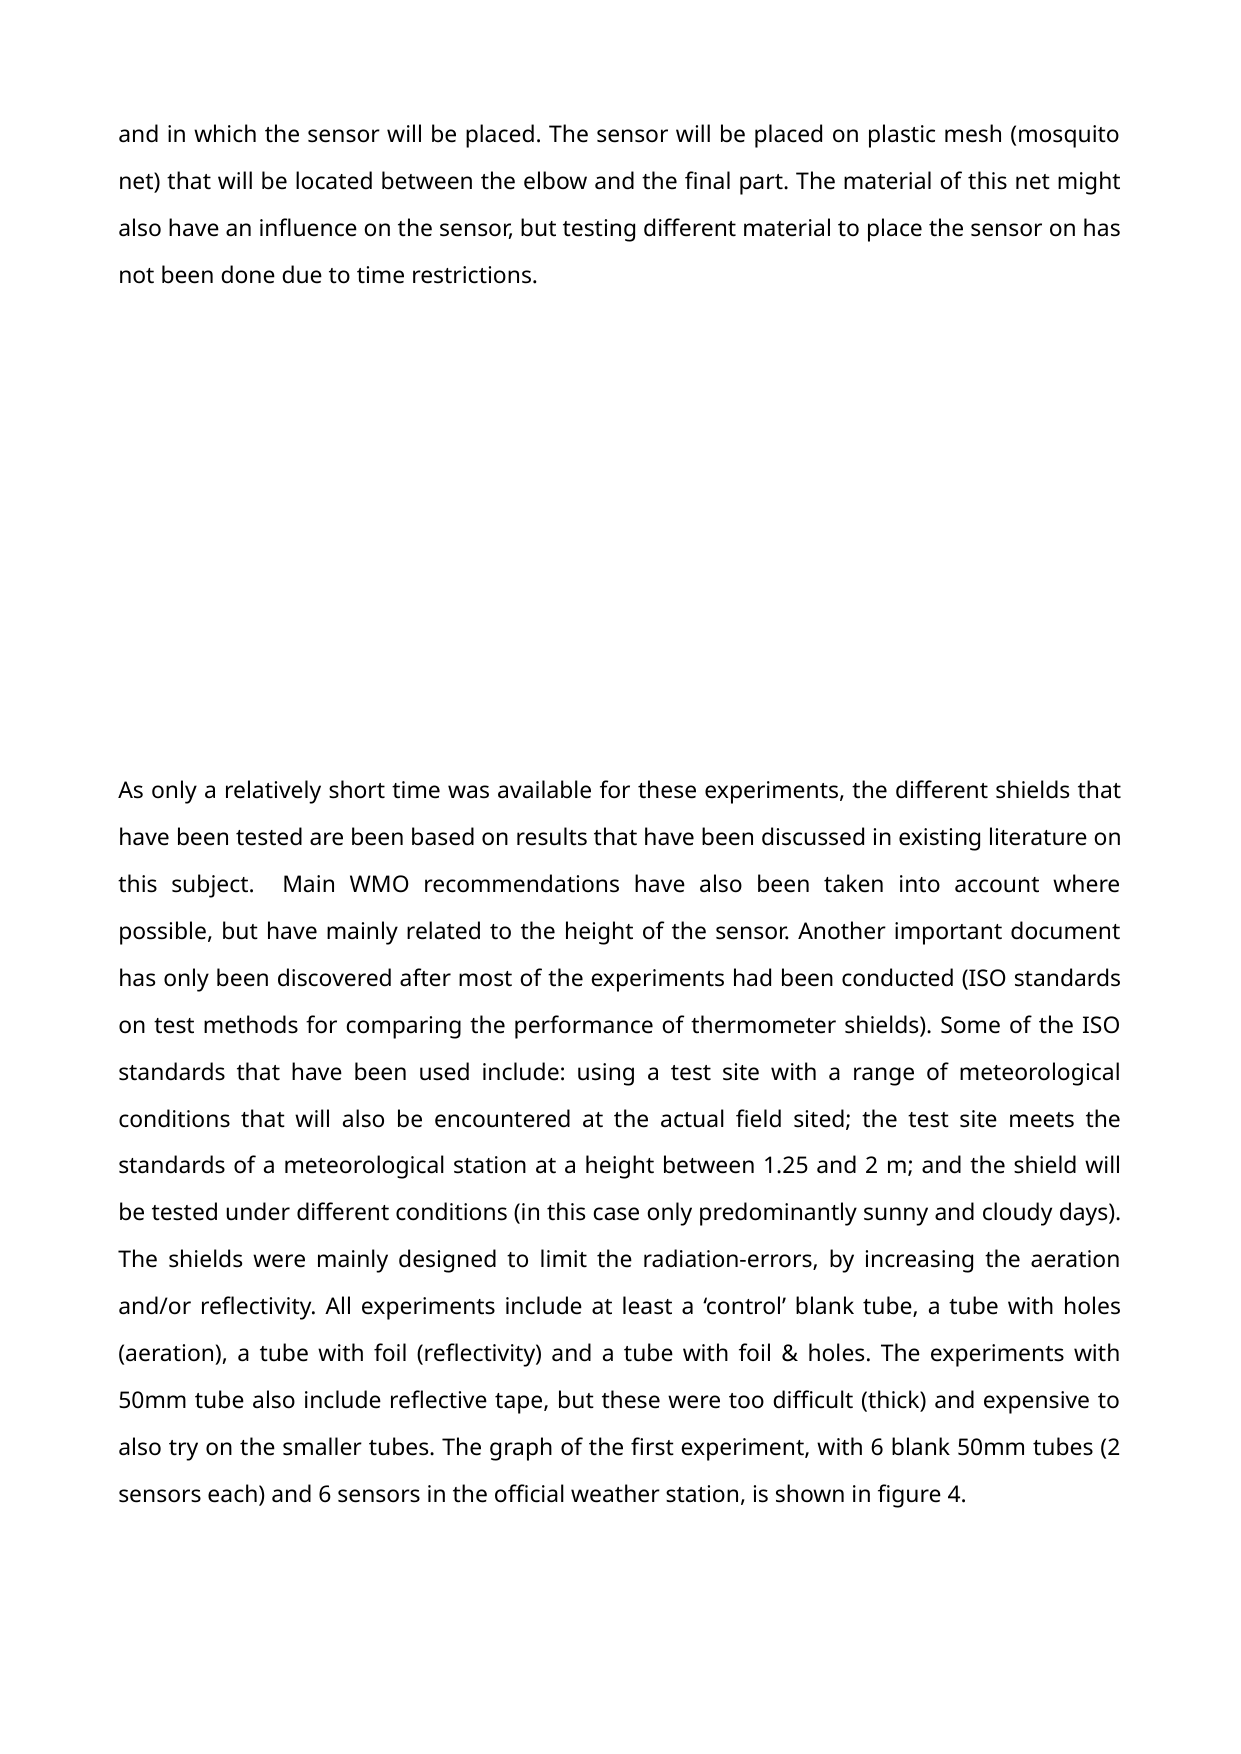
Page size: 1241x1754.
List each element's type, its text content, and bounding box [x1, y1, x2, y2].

text As only a relatively short time was available for these experiments, the different shields that have been tested are been based on results that have been discussed in existing literature on this subject. Main WMO recommendations have also been taken into account where possible, but have mainly related to the height of the sensor. Another important document has only been discovered after most of the experiments had been conducted (ISO standards on test methods for comparing the performance of thermometer shields). Some of the ISO standards that have been used include: using a test site with a range of meteorological conditions that will also be encountered at the actual field sited; the test site meets the standards of a meteorological station at a height between 1.25 and 2 m; and the shield will be tested under different conditions (in this case only predominantly sunny and cloudy days). The shields were mainly designed to limit the radiation-errors, by increasing the aeration and/or reflectivity. All experiments include at least a ‘control’ blank tube, a tube with holes (aeration), a tube with foil (reflectivity) and a tube with foil & holes. The experiments with 50mm tube also include reflective tape, but these were too difficult (thick) and expensive to also try on the smaller tubes. The graph of the first experiment, with 6 blank 50mm tubes (2 sensors each) and 6 sensors in the official weather station, is shown in figure 4. [118, 774, 1122, 1509]
text and in which the sensor will be placed. The sensor will be placed on plastic mesh (mosquito net) that will be located between the elbow and the final part. The material of this net might also have an influence on the sensor, but testing different material to place the sensor on has not been done due to time restrictions. [118, 118, 1122, 290]
